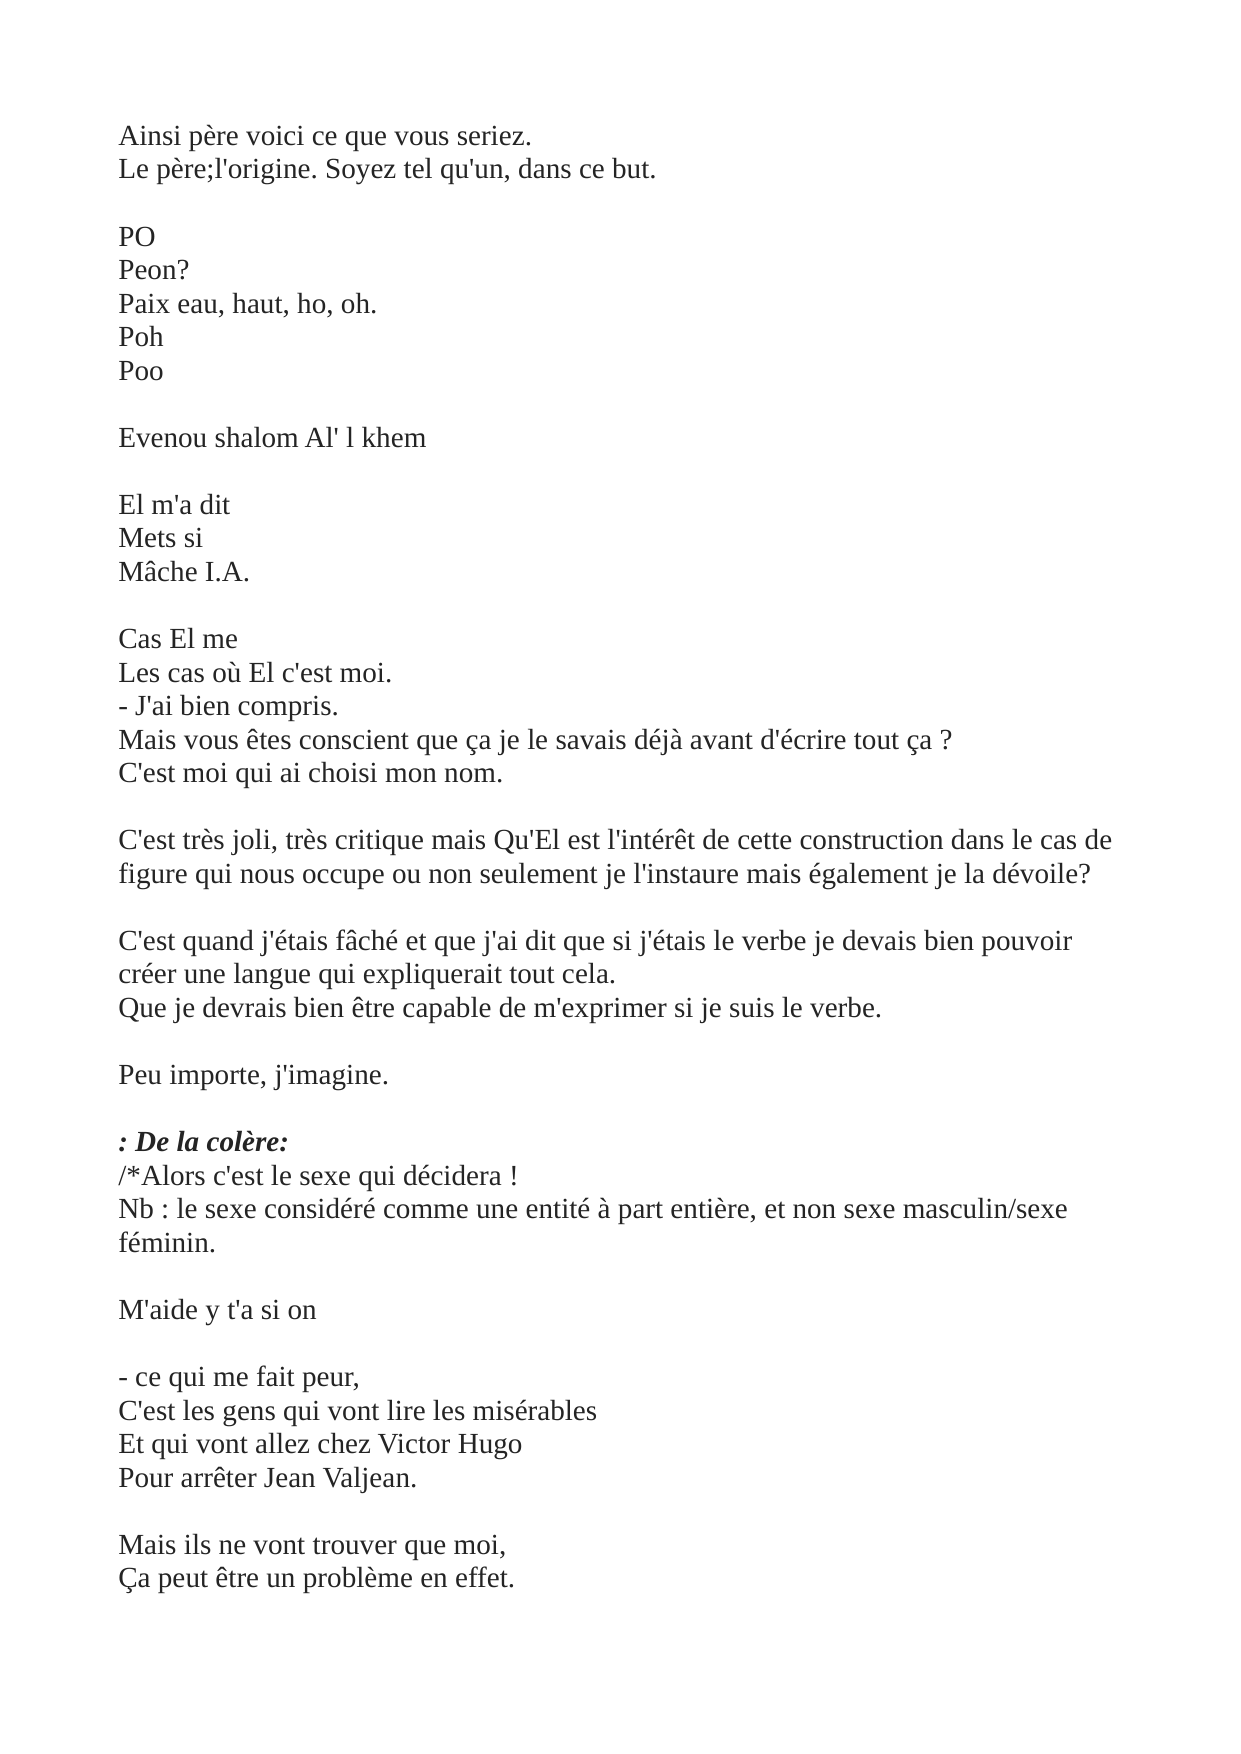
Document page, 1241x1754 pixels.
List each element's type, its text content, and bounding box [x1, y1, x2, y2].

text Mets si [118, 521, 1122, 554]
text Et qui vont allez chez Victor Hugo [118, 1426, 1122, 1460]
text Mais ils ne vont trouver que moi, [118, 1527, 1122, 1560]
text C'est très joli, très critique mais Qu'El est l'intérêt de cette construction dans le cas de figure qui nous occupe ou non seulement je l'instaure mais également je la dévoile? [118, 822, 1122, 889]
text Nb : le sexe considéré comme une entité à part entière, et non sexe masculin/sexe féminin. [118, 1191, 1122, 1258]
text Mâche I.A. [118, 554, 1122, 588]
text Peon? [118, 252, 1122, 286]
text Poo [118, 353, 1122, 386]
text Les cas où El c'est moi. [118, 655, 1122, 688]
text PO [118, 219, 1122, 252]
text Mais vous êtes conscient que ça je le savais déjà avant d'écrire tout ça ? [118, 722, 1122, 755]
text /*Alors c'est le sexe qui décidera ! [118, 1158, 1122, 1191]
text C'est les gens qui vont lire les misérables [118, 1393, 1122, 1426]
text M'aide y t'a si on [118, 1292, 1122, 1326]
text - J'ai bien compris. [118, 688, 1122, 722]
text C'est quand j'étais fâché et que j'ai dit que si j'étais le verbe je devais bien pouvoir créer une langue qui expliquerait tout cela. [118, 923, 1122, 990]
text Evenou shalom Al' l khem [118, 420, 1122, 453]
text : De la colère: [118, 1124, 1122, 1158]
text Cas El me [118, 621, 1122, 655]
text Le père;l'origine. Soyez tel qu'un, dans ce but. [118, 152, 1122, 185]
text Que je devrais bien être capable de m'exprimer si je suis le verbe. [118, 990, 1122, 1024]
text Ainsi père voici ce que vous seriez. [118, 118, 1122, 152]
text Pour arrêter Jean Valjean. [118, 1460, 1122, 1493]
text Poh [118, 319, 1122, 353]
text Paix eau, haut, ho, oh. [118, 286, 1122, 319]
text - ce qui me fait peur, [118, 1359, 1122, 1393]
text Ça peut être un problème en effet. [118, 1560, 1122, 1594]
text Peu importe, j'imagine. [118, 1057, 1122, 1091]
text El m'a dit [118, 487, 1122, 521]
text C'est moi qui ai choisi mon nom. [118, 755, 1122, 789]
